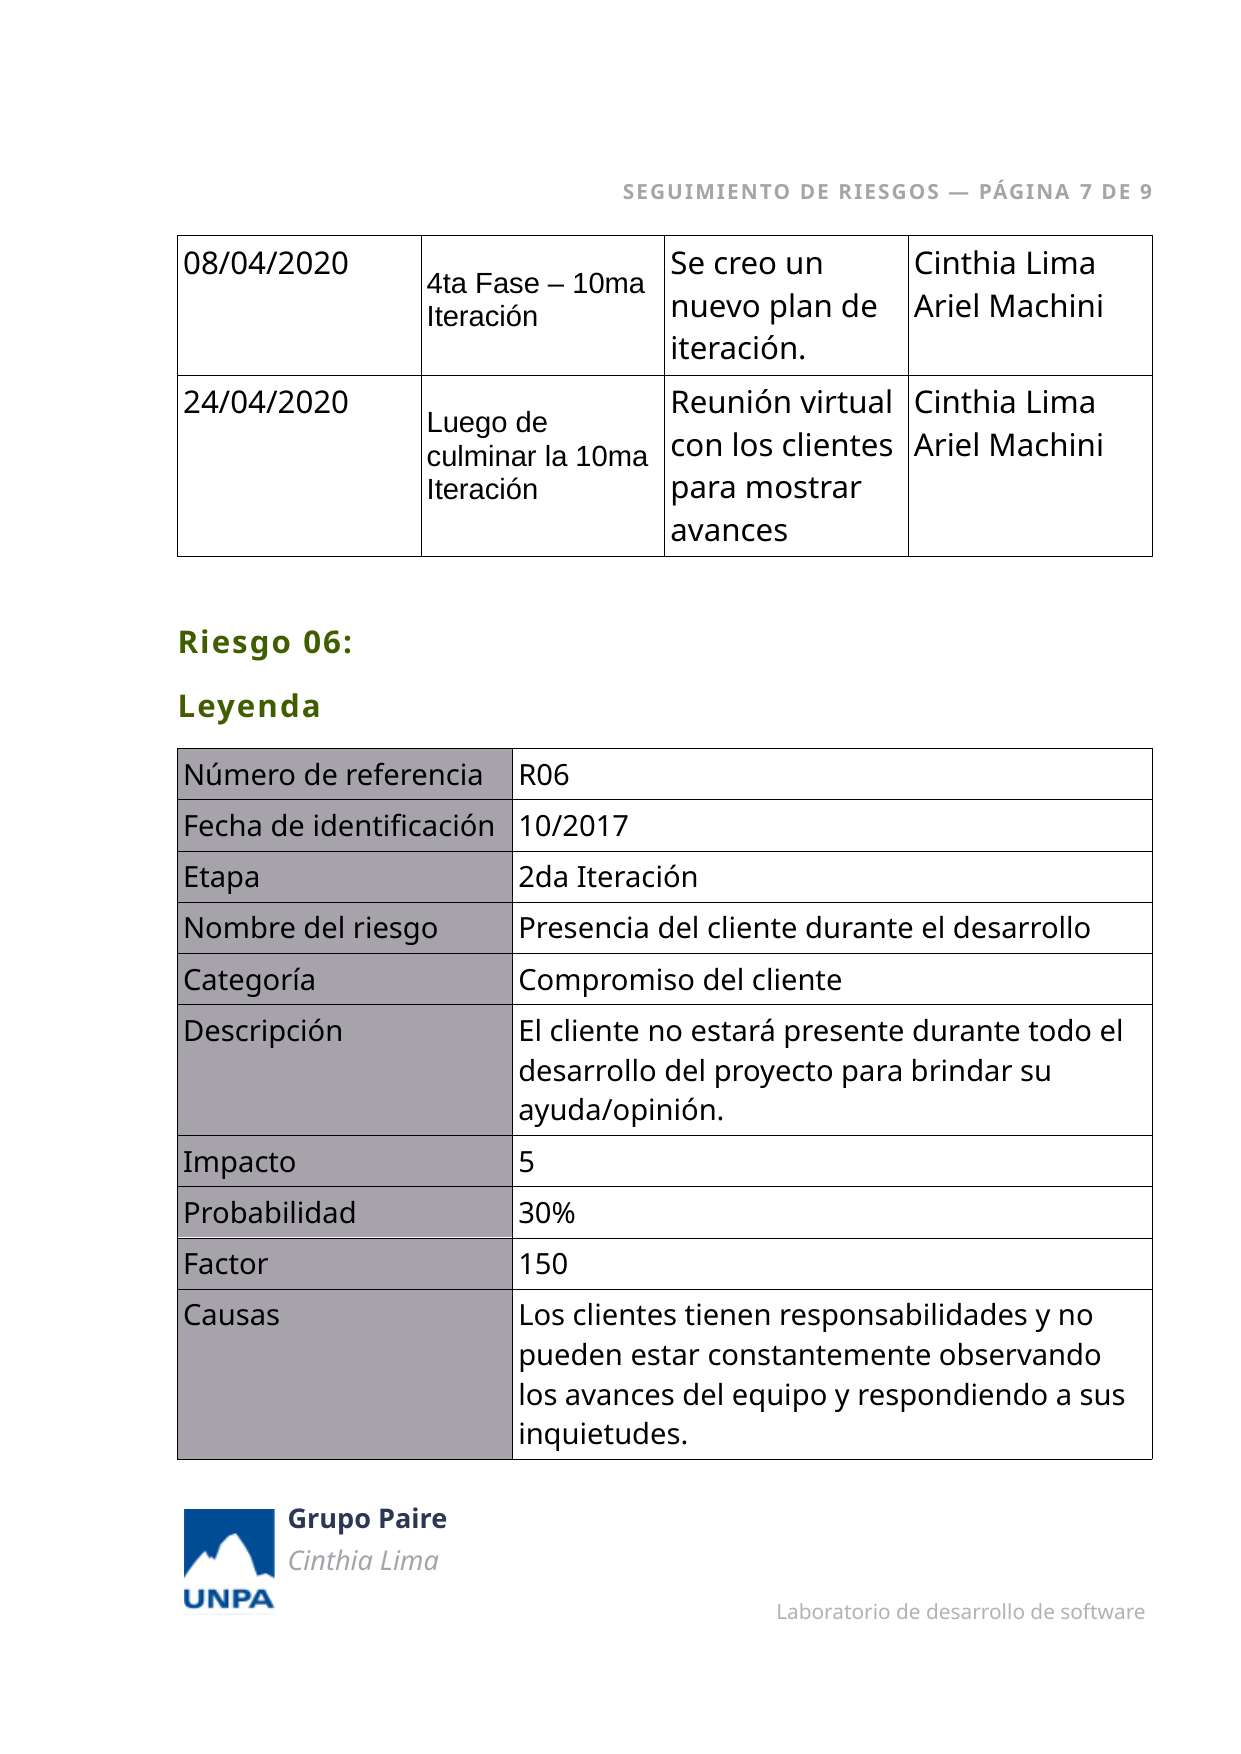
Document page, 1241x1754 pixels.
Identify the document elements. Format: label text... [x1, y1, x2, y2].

table_cell Los clientes tienen responsabilidades y no pueden estar constantemente observando los avances del equipo y respondiendo a sus inquietudes. [513, 1290, 1152, 1459]
table_cell Se creo un nuevo plan de iteración. [665, 236, 908, 374]
table_header Número de referencia [178, 749, 512, 799]
table_cell Reunión virtual con los clientes para mostrar avances [665, 376, 908, 556]
table_cell Descripción [178, 1005, 512, 1135]
table_cell Luego de culminar la 10ma Iteración [422, 376, 664, 556]
table_cell 30% [513, 1187, 1152, 1237]
table_cell Fecha de identificación [178, 800, 512, 851]
table_cell Causas [178, 1290, 512, 1459]
table_cell Nombre del riesgo [178, 903, 512, 953]
table_cell 08/04/2020 [178, 236, 421, 374]
table_cell Compromiso del cliente [513, 954, 1152, 1004]
table_cell Categoría [178, 954, 512, 1004]
table_cell Cinthia Lima Ariel Machini [909, 236, 1152, 374]
table_cell 5 [513, 1136, 1152, 1186]
picture [184, 1509, 275, 1615]
table_header R06 [513, 749, 1152, 799]
table_cell El cliente no estará presente durante todo el desarrollo del proyecto para brindar su ayuda/opinión. [513, 1005, 1152, 1135]
table_cell 10/2017 [513, 800, 1152, 851]
text Riesgo 06: [177, 620, 1152, 663]
table_cell Cinthia Lima Ariel Machini [909, 376, 1152, 556]
table_cell Presencia del cliente durante el desarrollo [513, 903, 1152, 953]
table_cell Impacto [178, 1136, 512, 1186]
table_cell 24/04/2020 [178, 376, 421, 556]
table_cell Probabilidad [178, 1187, 512, 1237]
table_cell 2da Iteración [513, 852, 1152, 902]
table_cell Factor [178, 1239, 512, 1289]
table_cell Etapa [178, 852, 512, 902]
table_cell 150 [513, 1239, 1152, 1289]
table_cell 4ta Fase – 10ma Iteración [422, 236, 664, 374]
text Leyenda [177, 684, 1152, 727]
